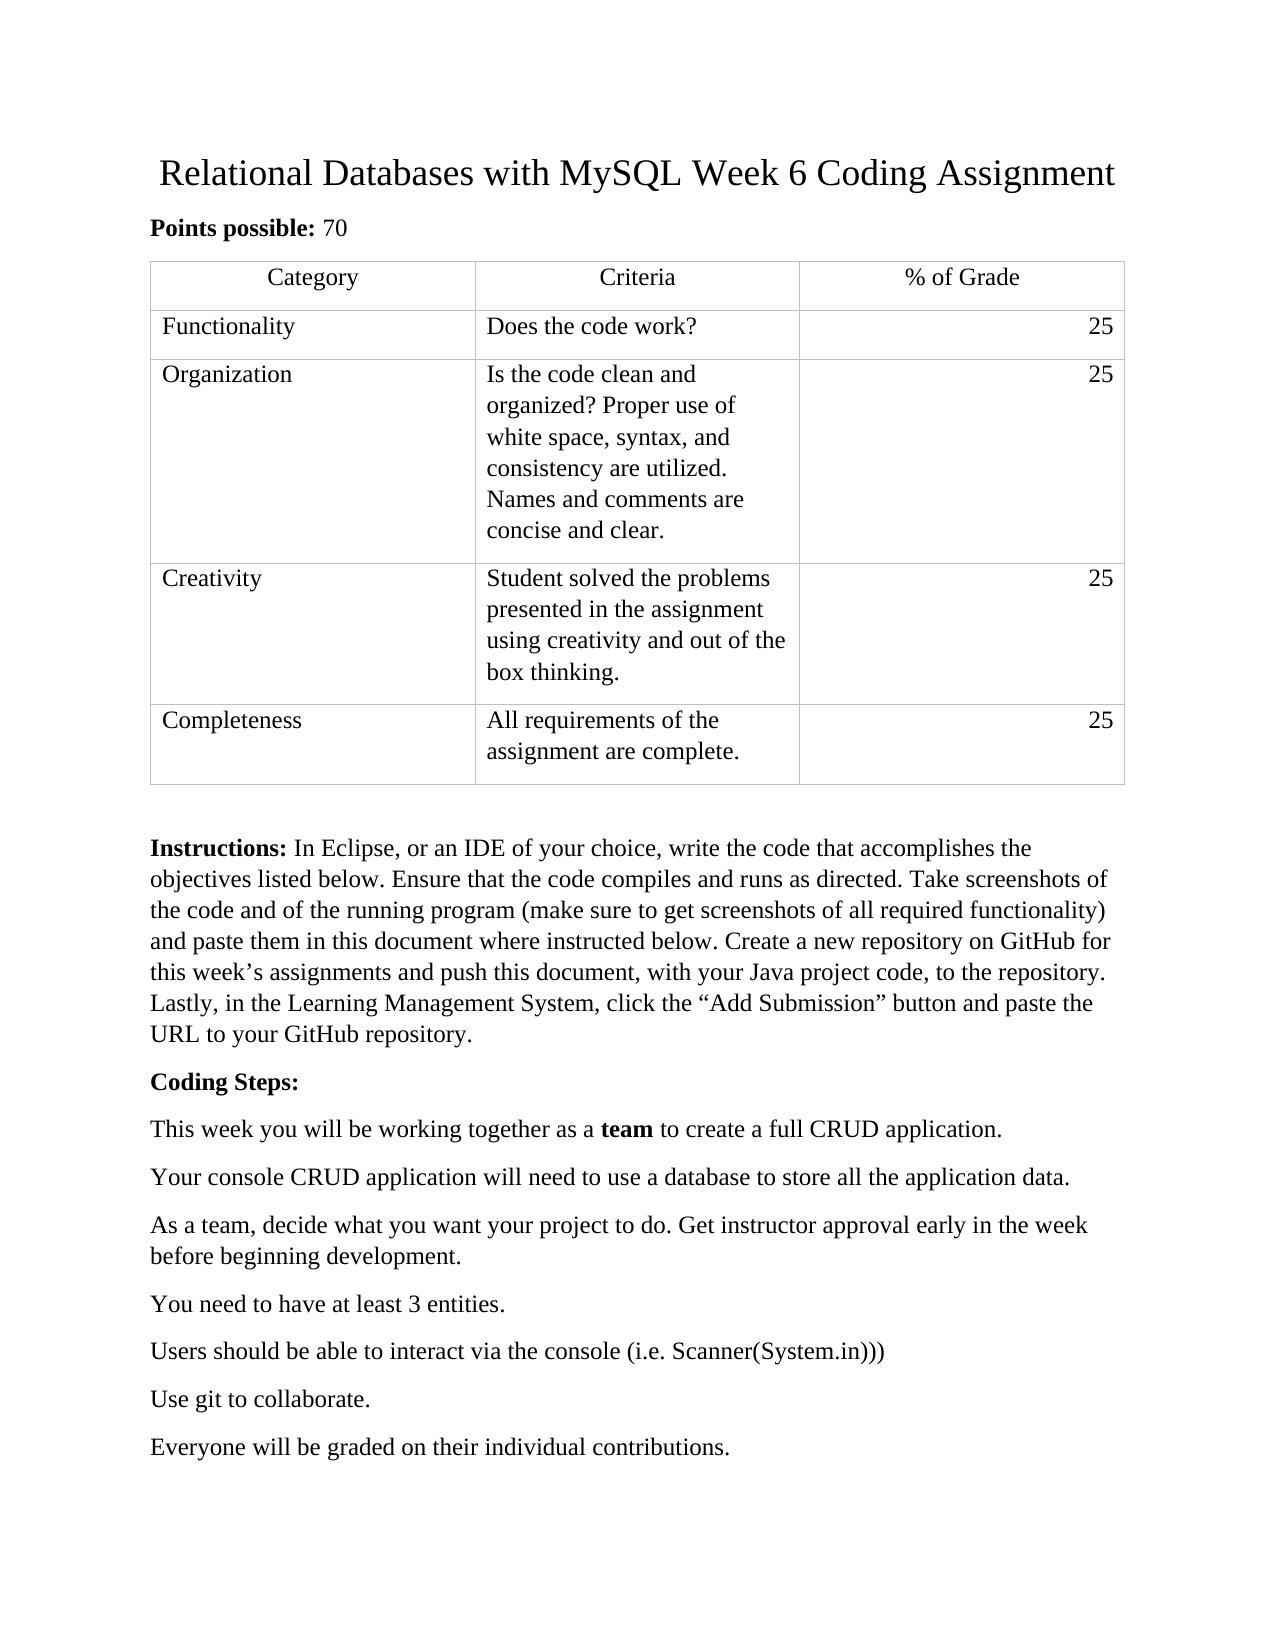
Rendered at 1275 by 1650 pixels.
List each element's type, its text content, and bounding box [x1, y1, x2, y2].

table_cell Completeness [151, 705, 475, 784]
table_cell 25 [800, 360, 1124, 562]
table_cell 25 [800, 564, 1124, 704]
text Relational Databases with MySQL Week 6 Coding Assignment [150, 150, 1125, 193]
text Instructions: In Eclipse, or an IDE of your choice, write the code that accomplishes the objectives listed below. Ensure that the code compiles and runs as directed. Take screenshots of the code and of the running program (make sure to get screenshots of all required functionality) and paste them in this document where instructed below. Create a new repository on GitHub for this week’s assignments and push this document, with your Java project code, to the repository. Lastly, in the Learning Management System, click the “Add Submission” button and paste the URL to your GitHub repository. [150, 833, 1125, 1048]
text Users should be able to interact via the console (i.e. Scanner(System.in))) [150, 1336, 1125, 1365]
table_header % of Grade [800, 262, 1124, 310]
text As a team, decide what you want your project to do. Get instructor approval early in the week before beginning development. [150, 1210, 1125, 1270]
table_header Criteria [476, 262, 799, 310]
table_cell Organization [151, 360, 475, 562]
table_header Category [151, 262, 475, 310]
text Your console CRUD application will need to use a database to store all the application data. [150, 1162, 1125, 1191]
text Points possible: 70 [150, 213, 1125, 242]
text You need to have at least 3 entities. [150, 1289, 1125, 1317]
table_cell Functionality [151, 311, 475, 358]
table_cell Student solved the problems presented in the assignment using creativity and out of the box thinking. [476, 564, 799, 704]
table_cell Is the code clean and organized? Proper use of white space, syntax, and consistency are utilized. Names and comments are concise and clear. [476, 360, 799, 562]
table_cell 25 [800, 311, 1124, 358]
table_cell 25 [800, 705, 1124, 784]
table_cell Does the code work? [476, 311, 799, 358]
text Coding Steps: [150, 1067, 1125, 1096]
table_cell All requirements of the assignment are complete. [476, 705, 799, 784]
table_cell Creativity [151, 564, 475, 704]
text This week you will be working together as a team to create a full CRUD application. [150, 1114, 1125, 1143]
text Use git to collaborate. [150, 1384, 1125, 1413]
text Everyone will be graded on their individual contributions. [150, 1432, 1125, 1461]
